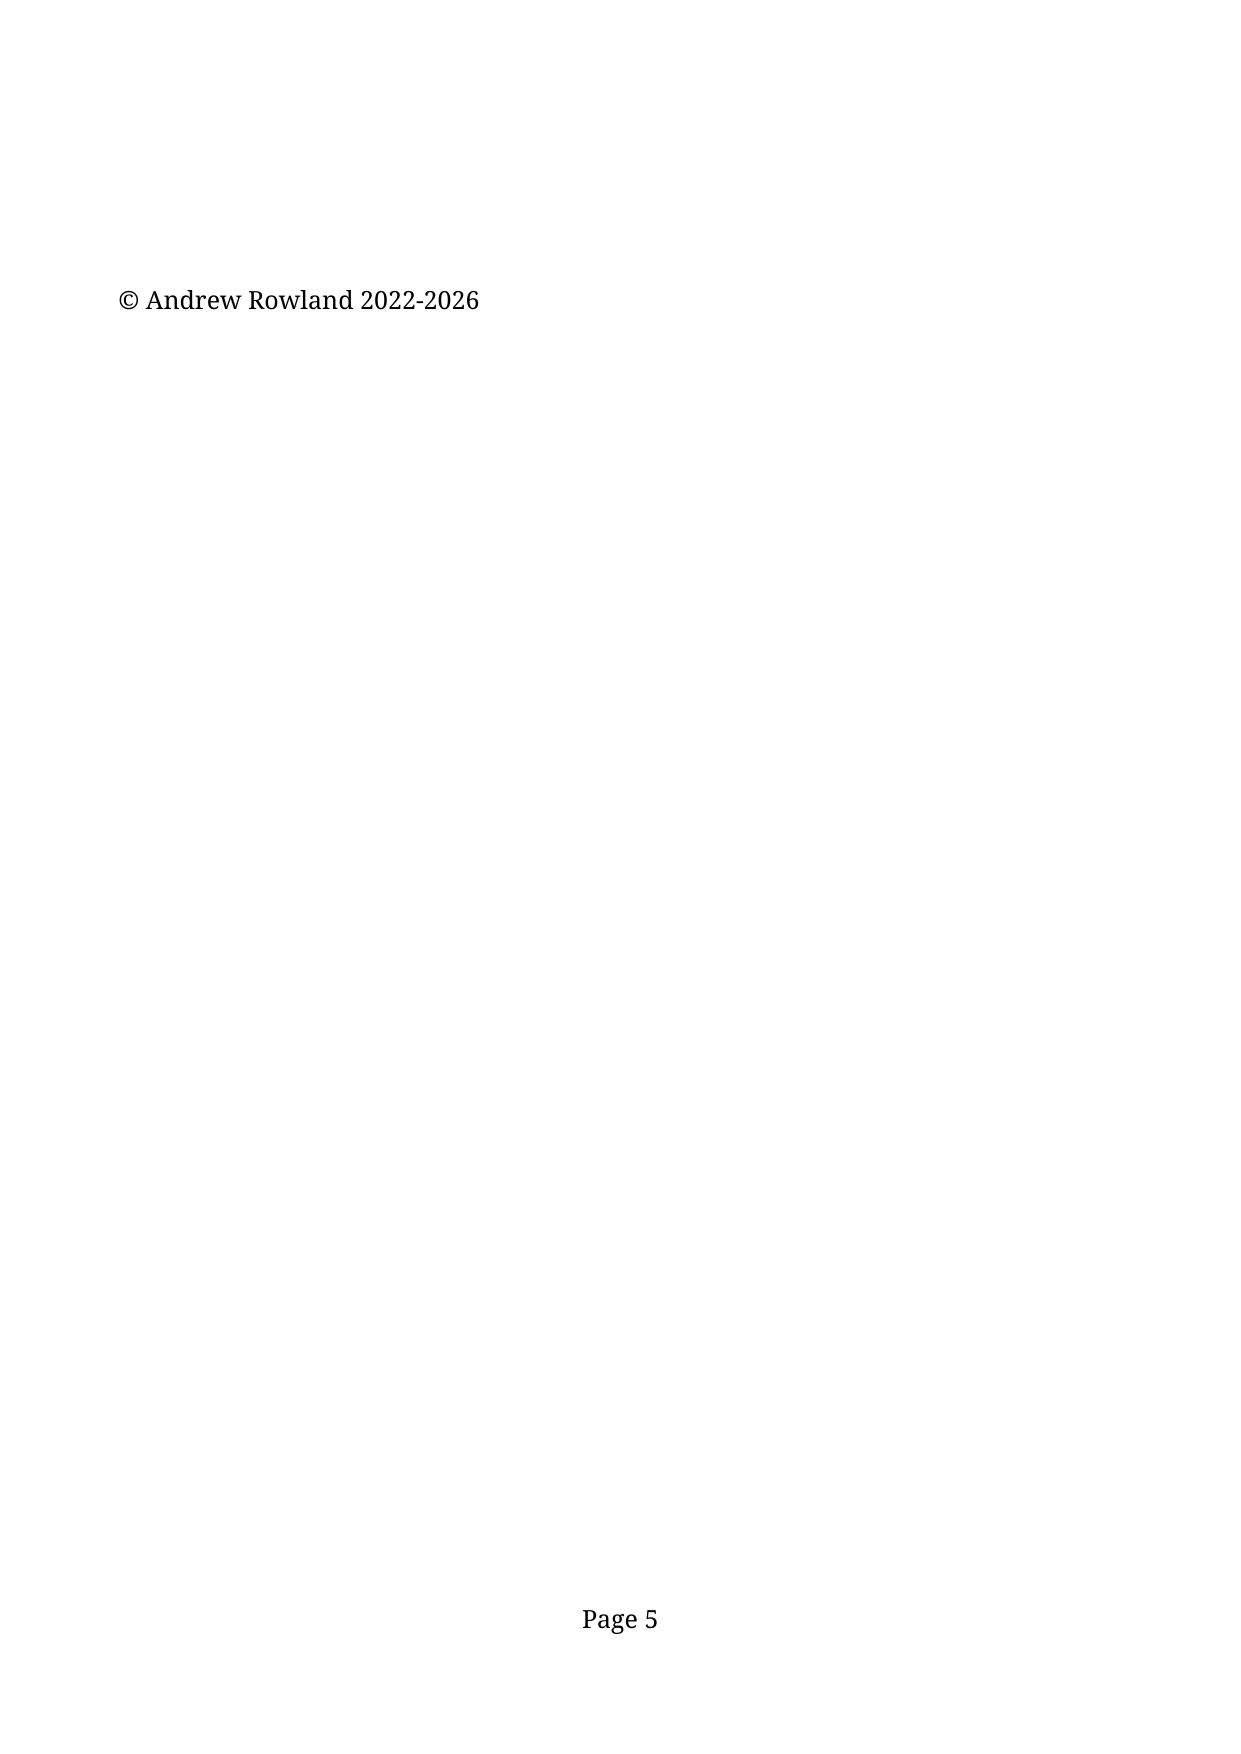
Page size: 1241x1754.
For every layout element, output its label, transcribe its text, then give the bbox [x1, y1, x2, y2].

text © Andrew Rowland 2022-2026 [118, 283, 1122, 317]
